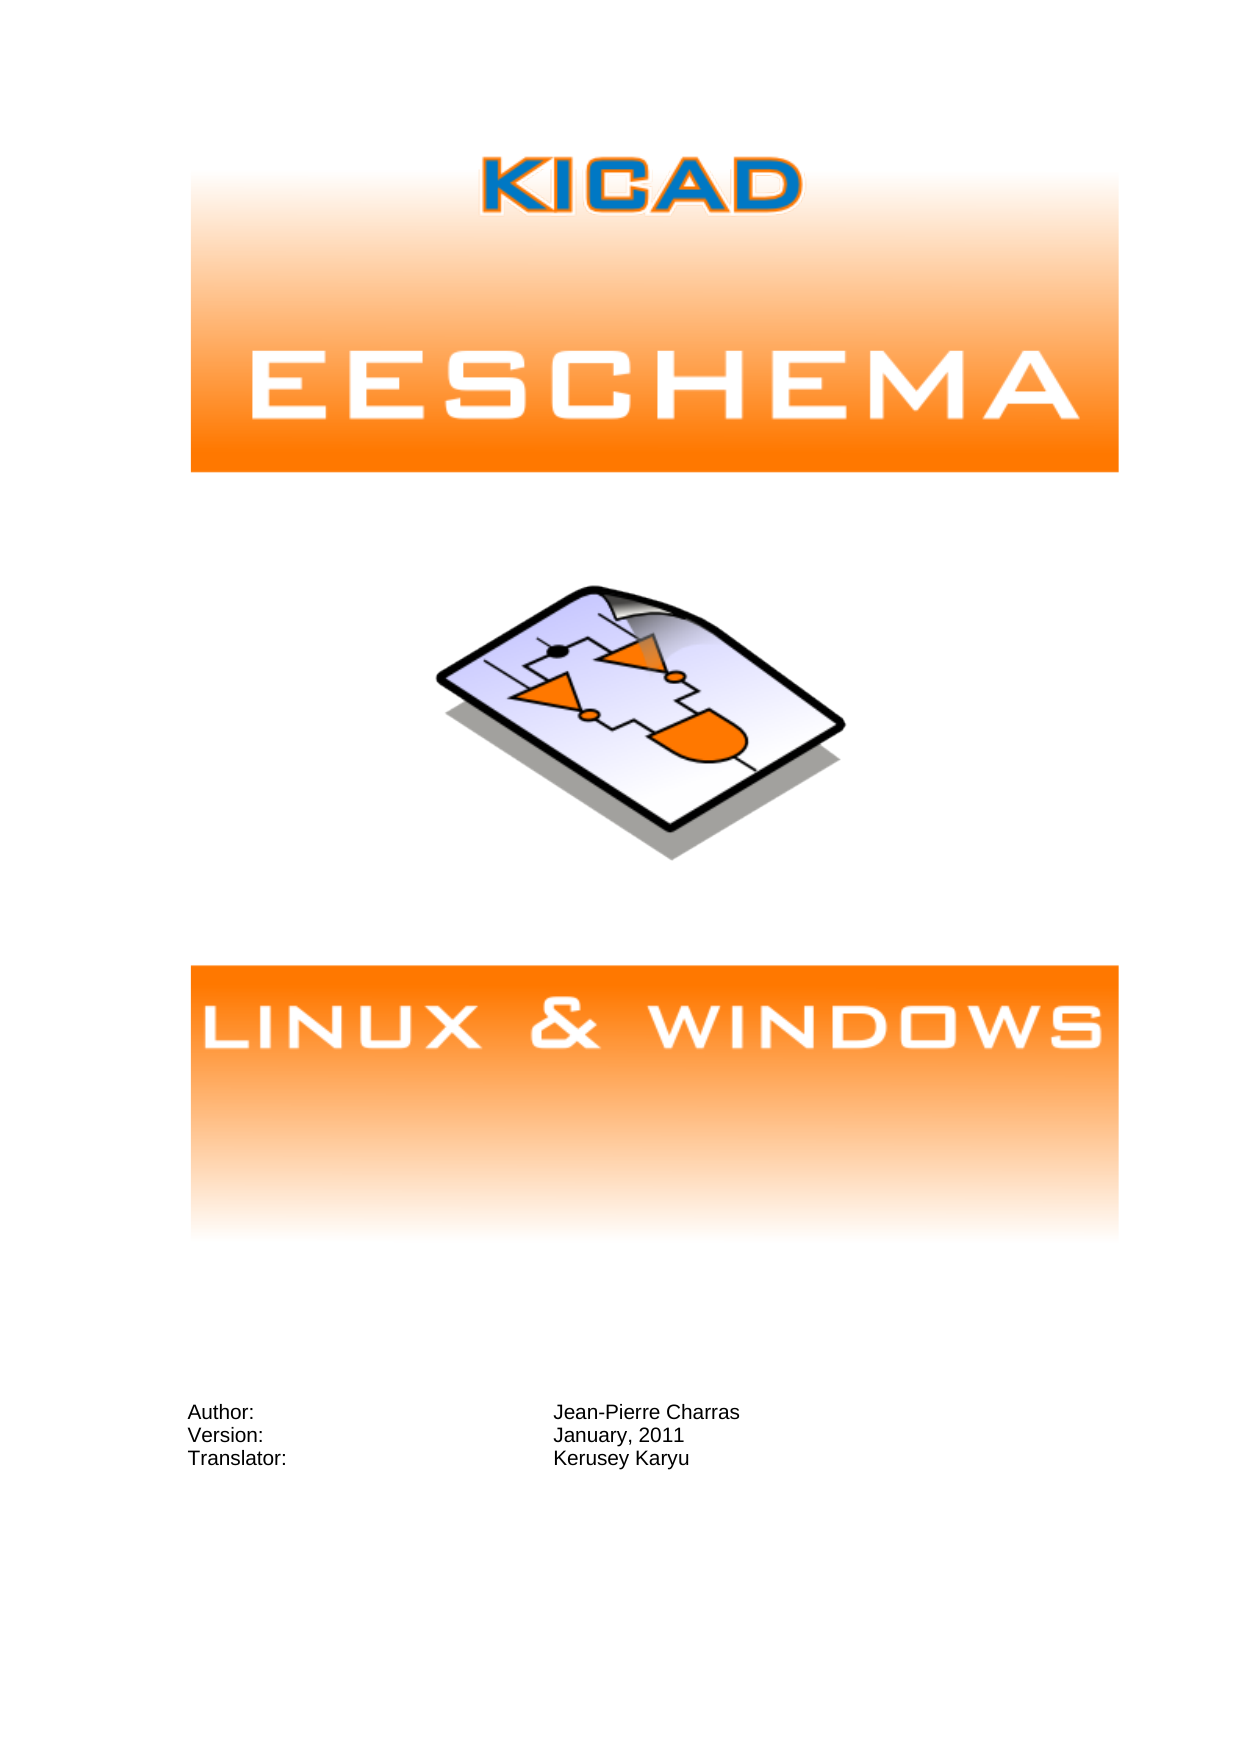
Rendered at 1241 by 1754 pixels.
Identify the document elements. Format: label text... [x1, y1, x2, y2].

text Author: Jean-Pierre Charras [187, 1400, 1122, 1424]
picture [190, 118, 1119, 1289]
text Version: January, 2011 [187, 1424, 1122, 1447]
text Translator: Kerusey Karyu [187, 1447, 1122, 1470]
